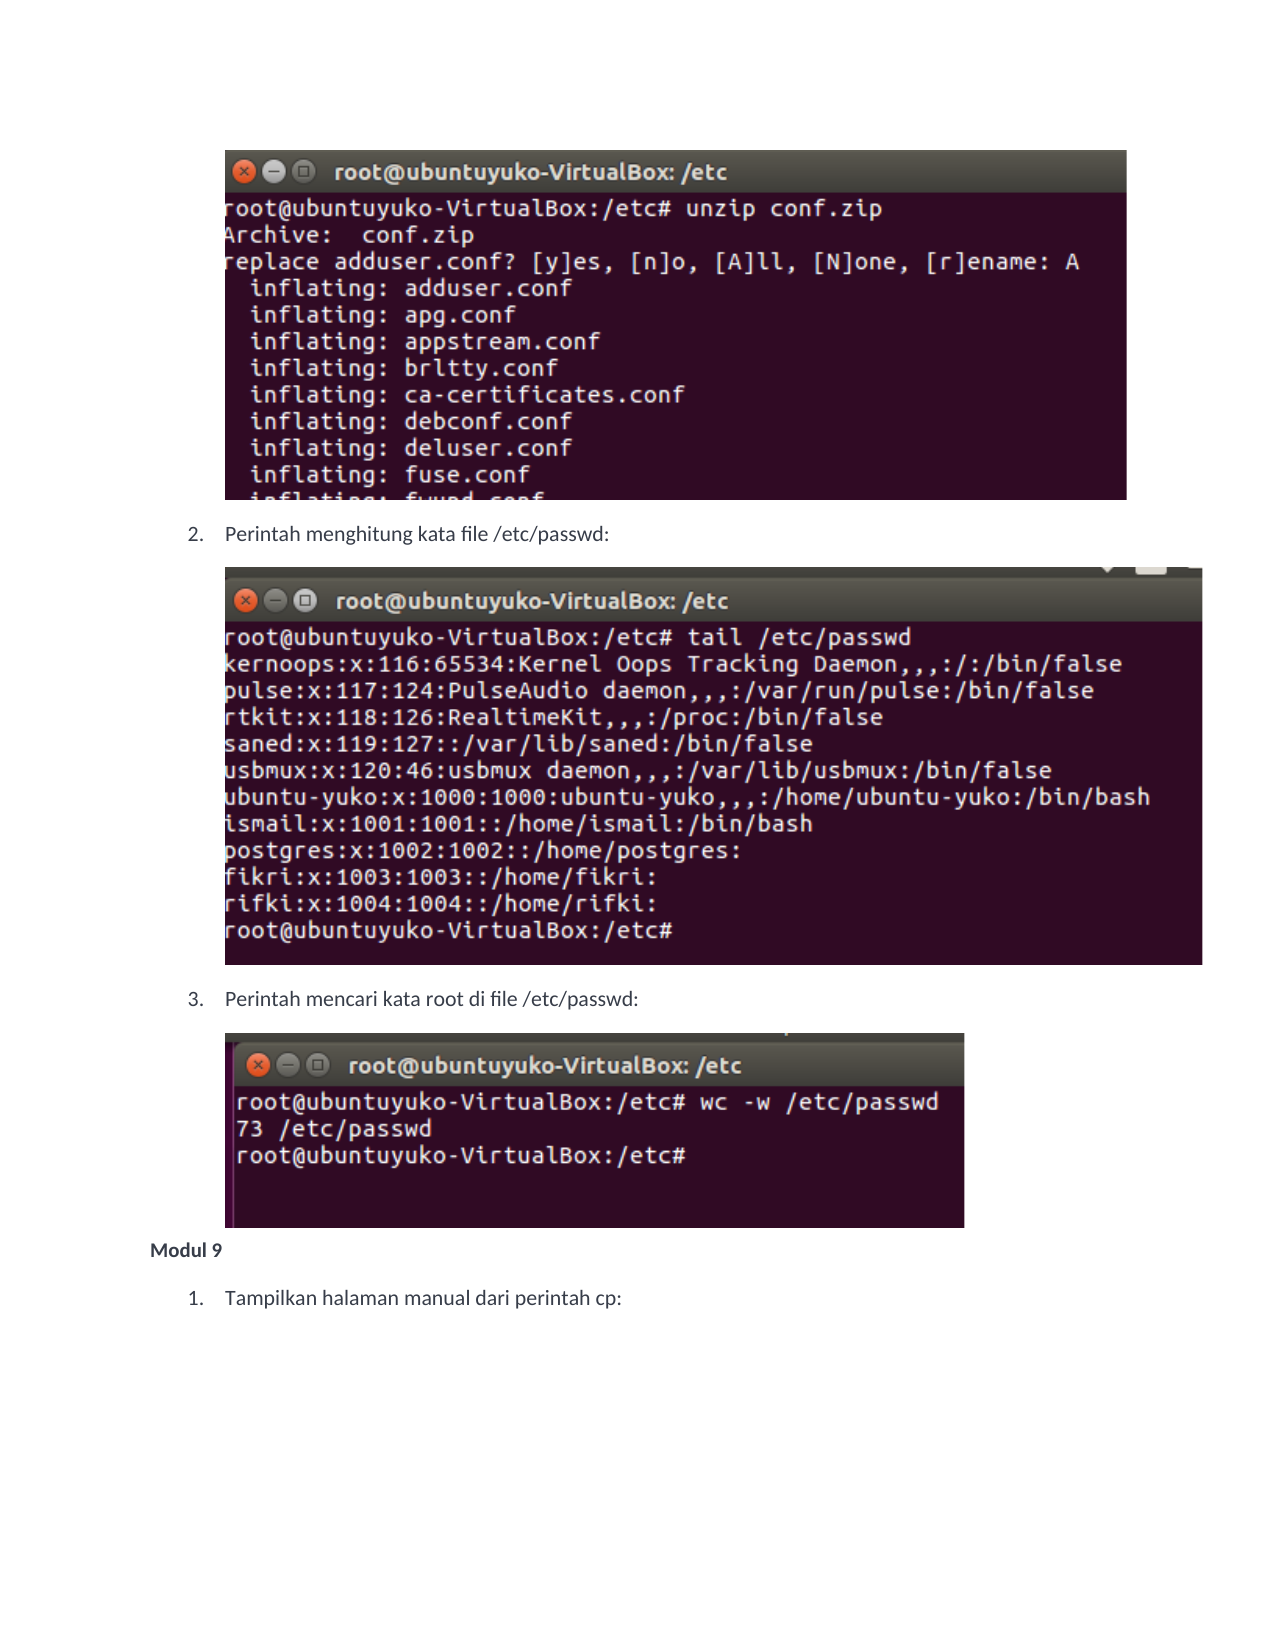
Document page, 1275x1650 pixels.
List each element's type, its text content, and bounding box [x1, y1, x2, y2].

list Perintah mencari kata root di file /etc/passwd: [187, 986, 1125, 1012]
list Perintah menghitung kata file /etc/passwd: [187, 520, 1125, 547]
list Tampilkan halaman manual dari perintah cp: [187, 1284, 1125, 1311]
text Modul 9 [150, 1238, 1125, 1263]
